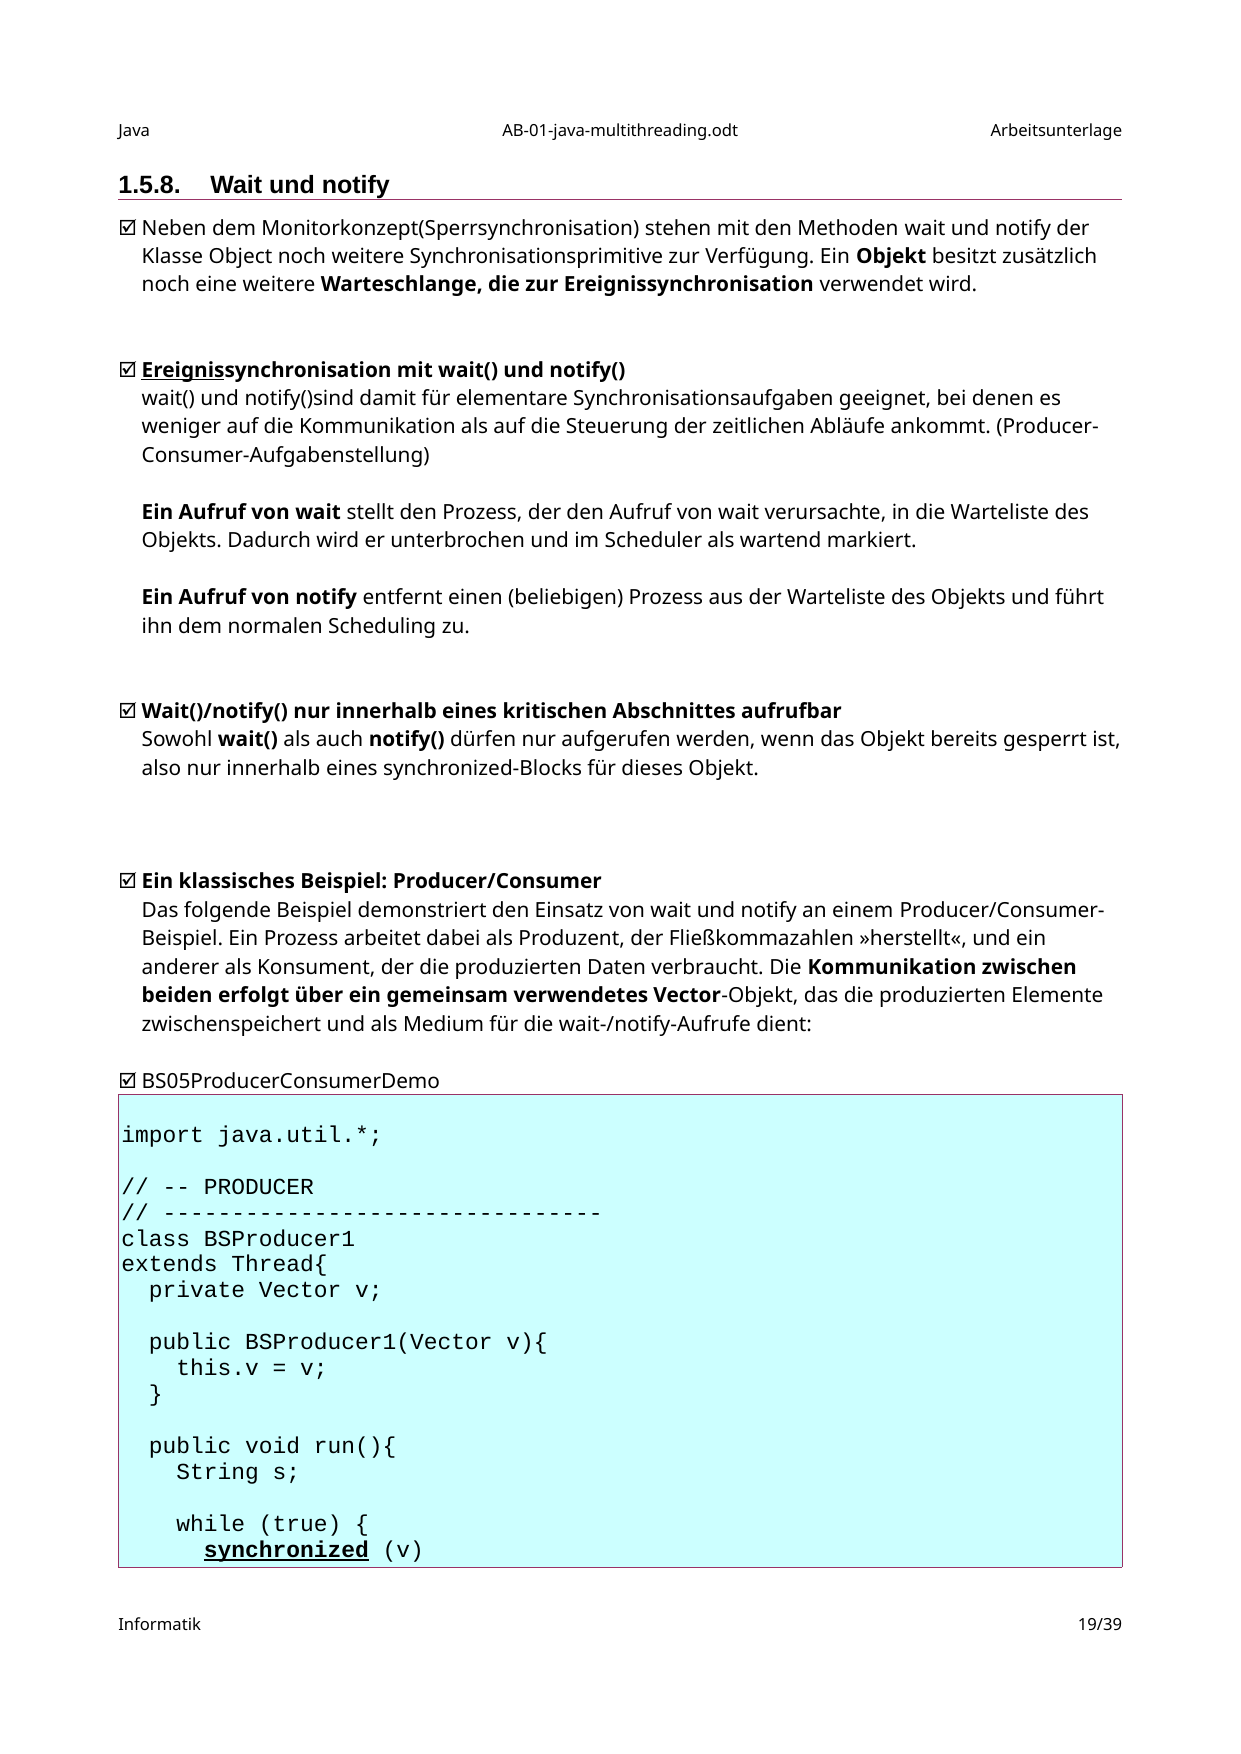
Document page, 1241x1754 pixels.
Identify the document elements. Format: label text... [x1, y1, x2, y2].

text // -- PRODUCER [119, 1172, 1122, 1198]
text } [119, 1379, 1122, 1405]
list Ein klassisches Beispiel: Producer/Consumer Das folgende Beispiel demonstriert den Einsatz von wait und notify an einem Producer/Consumer-Beispiel. Ein Prozess arbeitet dabei als Produzent, der Fließkommazahlen »herstellt«, und ein anderer als Konsument, der die produzierten Daten verbraucht. Die Kommunikation zwischen beiden erfolgt über ein gemeinsam verwendetes Vector-Objekt, das die produzierten Elemente zwischenspeichert und als Medium für die wait-/notify-Aufrufe dient: [118, 867, 1122, 1037]
text synchronized (v) [119, 1535, 1122, 1567]
text while (true) { [119, 1509, 1122, 1535]
list Ereignissynchronisation mit wait() und notify() wait() und notify()sind damit für elementare Synchronisationsaufgaben geeignet, bei denen es weniger auf die Kommunikation als auf die Steuerung der zeitlichen Abläufe ankommt. (Producer-Consumer-Aufgabenstellung) [118, 355, 1122, 497]
text import java.util.*; [119, 1120, 1122, 1146]
list Ein Aufruf von wait stellt den Prozess, der den Aufruf von wait verursachte, in die Warteliste des Objekts. Dadurch wird er unterbrochen und im Scheduler als wartend markiert. Ein Aufruf von notify entfernt einen (beliebigen) Prozess aus der Warteliste des Objekts und führt ihn dem normalen Scheduling zu. [118, 497, 1122, 696]
text String s; [119, 1457, 1122, 1483]
text public BSProducer1(Vector v){ [119, 1328, 1122, 1353]
list BS05ProducerConsumerDemo [118, 1066, 1122, 1094]
text private Vector v; [119, 1276, 1122, 1302]
text public void run(){ [119, 1431, 1122, 1457]
text // -------------------------------- [119, 1198, 1122, 1224]
subtitle Wait und notify [118, 170, 1122, 199]
list Neben dem Monitorkonzept(Sperrsynchronisation) stehen mit den Methoden wait und notify der Klasse Object noch weitere Synchronisationsprimitive zur Verfügung. Ein Objekt besitzt zusätzlich noch eine weitere Warteschlange, die zur Ereignissynchronisation verwendet wird. [118, 213, 1122, 355]
text extends Thread{ [119, 1250, 1122, 1276]
list Wait()/notify() nur innerhalb eines kritischen Abschnittes aufrufbar Sowohl wait() als auch notify() dürfen nur aufgerufen werden, wenn das Objekt bereits gesperrt ist, also nur innerhalb eines synchronized-Blocks für dieses Objekt. [118, 696, 1122, 867]
text class BSProducer1 [119, 1224, 1122, 1250]
text this.v = v; [119, 1353, 1122, 1379]
